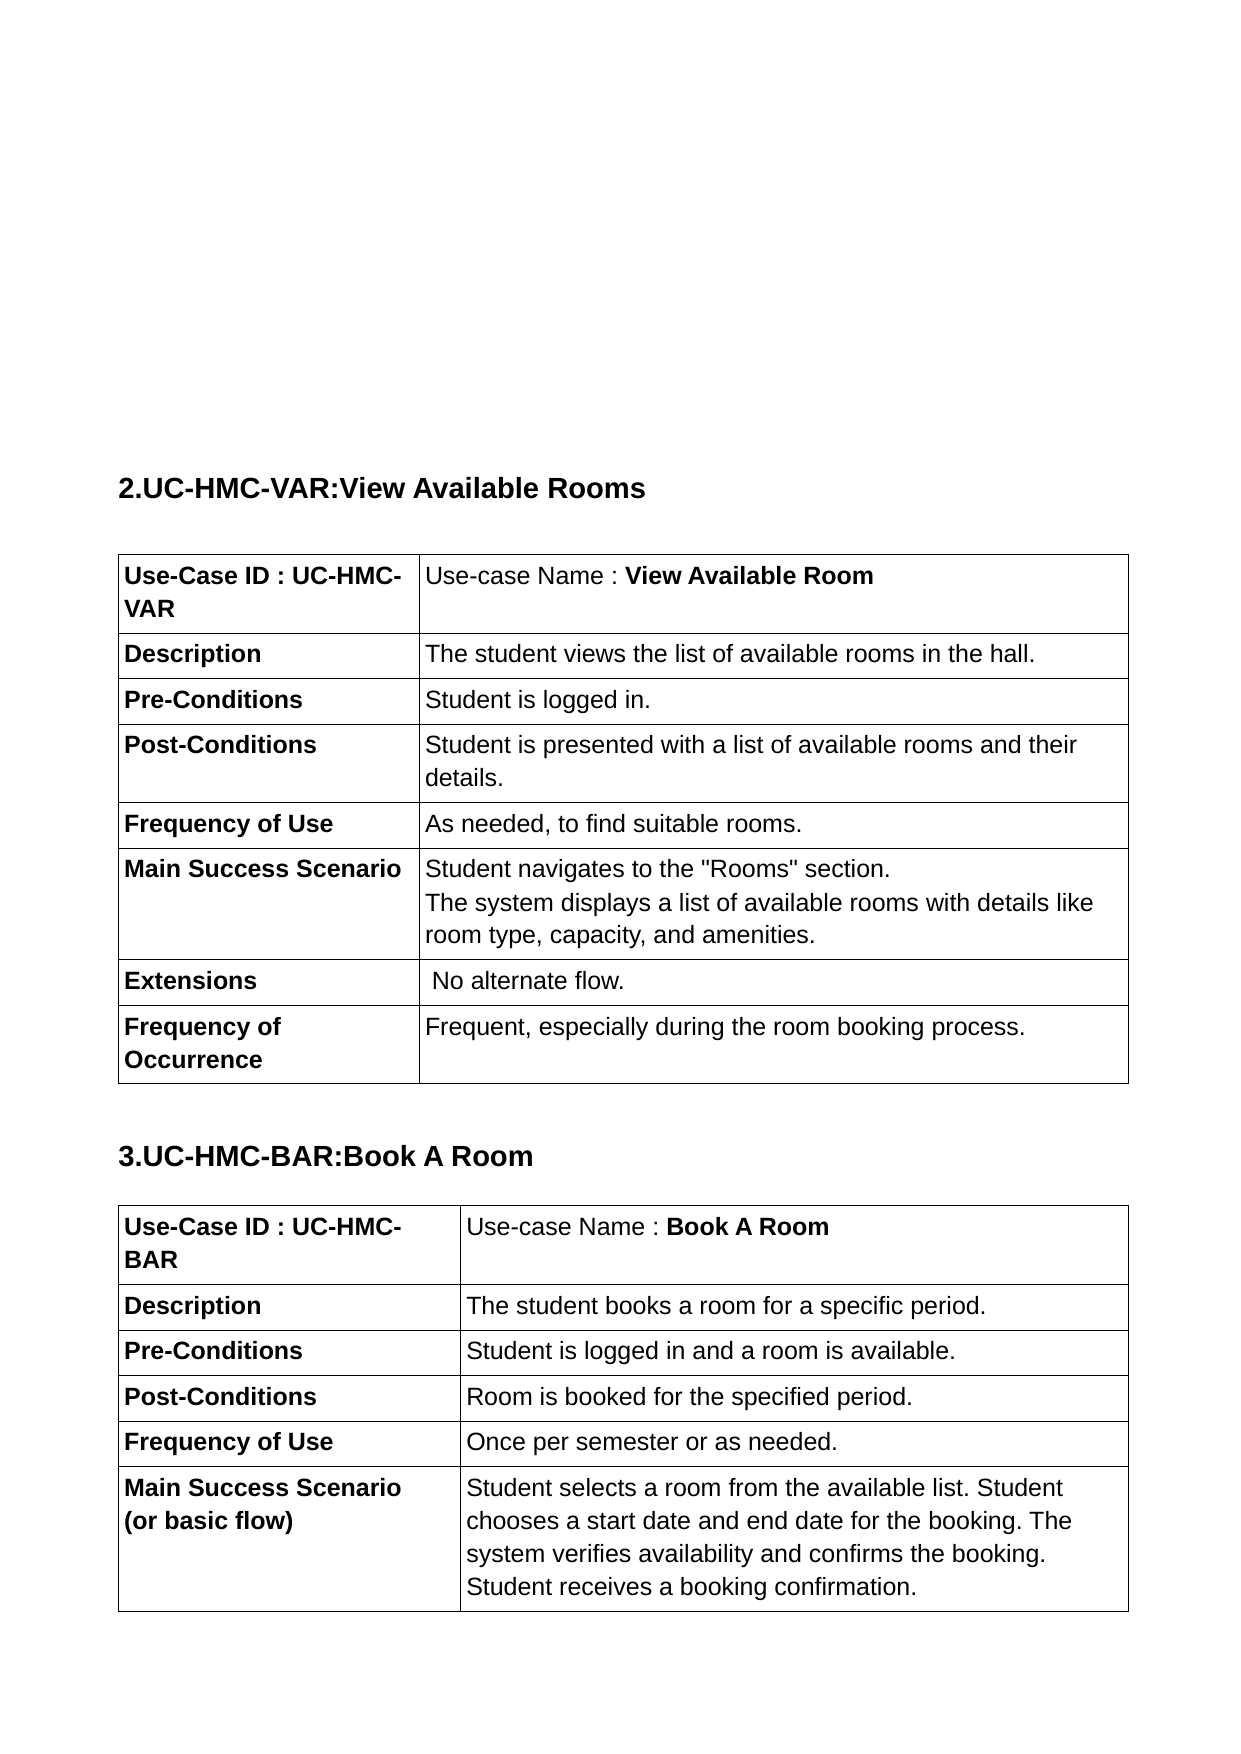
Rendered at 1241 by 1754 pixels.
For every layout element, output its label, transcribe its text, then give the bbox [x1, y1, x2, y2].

table_cell Once per semester or as needed. [461, 1422, 1128, 1466]
table_cell Pre-Conditions [119, 1331, 460, 1375]
text 3.UC-HMC-BAR:Book A Room [118, 1139, 1122, 1173]
table_cell Student is logged in and a room is available. [461, 1331, 1128, 1375]
table_cell Room is booked for the specified period. [461, 1376, 1128, 1421]
table_cell Post-Conditions [119, 1376, 460, 1421]
table_header Use-case Name : View Available Room [420, 555, 1128, 633]
table_cell Main Success Scenario (or basic flow) [119, 1467, 460, 1611]
table_header Use-Case ID : UC-HMC-BAR [119, 1206, 460, 1284]
table_cell The student books a room for a specific period. [461, 1285, 1128, 1329]
table_cell Extensions [119, 960, 419, 1005]
table_cell Pre-Conditions [119, 679, 419, 724]
table_cell Frequency of Use [119, 1422, 460, 1466]
table_header Use-case Name : Book A Room [461, 1206, 1128, 1284]
table_cell Main Success Scenario [119, 849, 419, 959]
table_cell Description [119, 1285, 460, 1329]
table_cell Frequency of Occurrence [119, 1006, 419, 1083]
table_cell Student is presented with a list of available rooms and their details. [420, 725, 1128, 802]
table_cell No alternate flow. [420, 960, 1128, 1005]
table_cell Post-Conditions [119, 725, 419, 802]
table_cell Frequency of Use [119, 803, 419, 848]
table_cell Student is logged in. [420, 679, 1128, 724]
table_cell The student views the list of available rooms in the hall. [420, 634, 1128, 678]
table_header Use-Case ID : UC-HMC-VAR [119, 555, 419, 633]
table_cell Frequent, especially during the room booking process. [420, 1006, 1128, 1083]
table_cell Student selects a room from the available list. Student chooses a start date and end date for the booking. The system verifies availability and confirms the booking. Student receives a booking confirmation. [461, 1467, 1128, 1611]
table_cell As needed, to find suitable rooms. [420, 803, 1128, 848]
table_cell Description [119, 634, 419, 678]
text 2.UC-HMC-VAR:View Available Rooms [118, 471, 1122, 504]
table_cell Student navigates to the "Rooms" section. The system displays a list of available rooms with details like room type, capacity, and amenities. [420, 849, 1128, 959]
